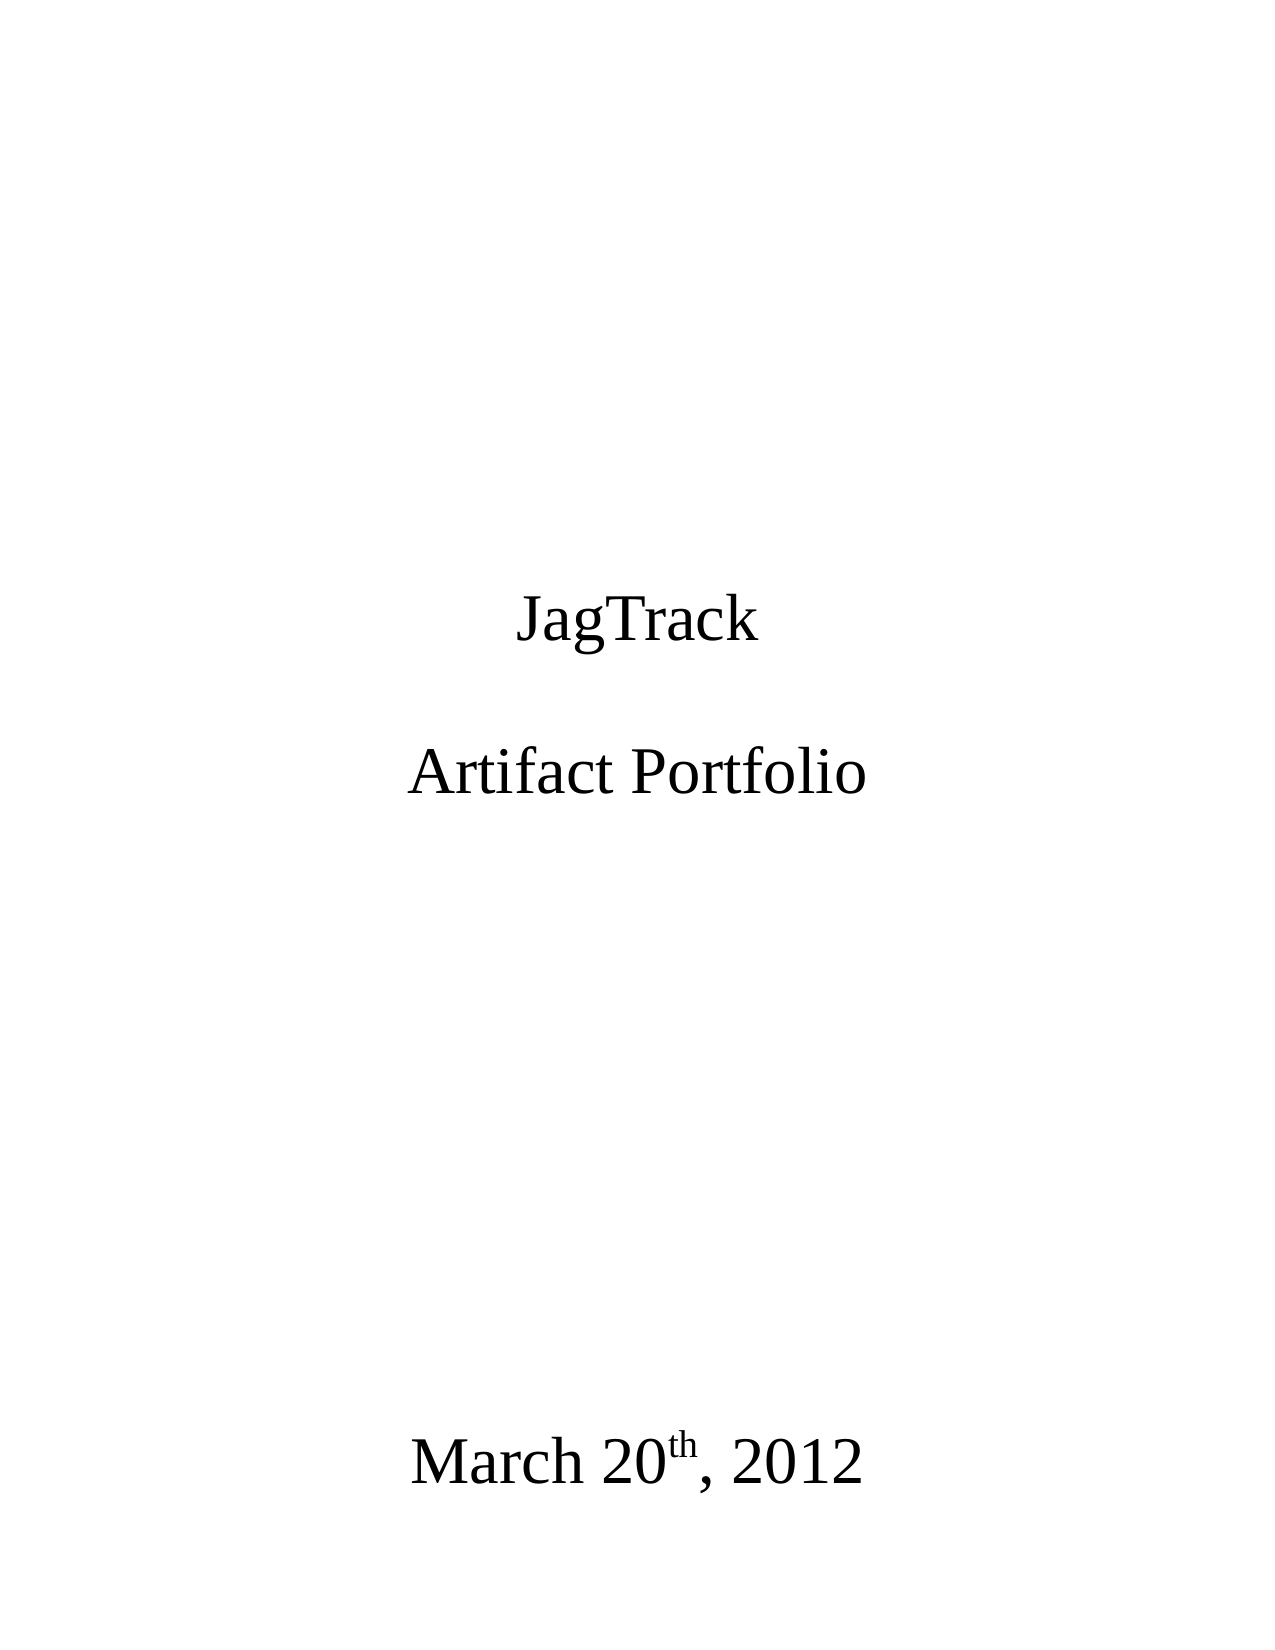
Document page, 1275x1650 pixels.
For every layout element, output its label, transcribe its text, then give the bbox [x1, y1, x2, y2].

text JagTrack [118, 578, 1157, 655]
text Artifact Portfolio [118, 731, 1157, 808]
text March 20th, 2012 [118, 1421, 1157, 1498]
